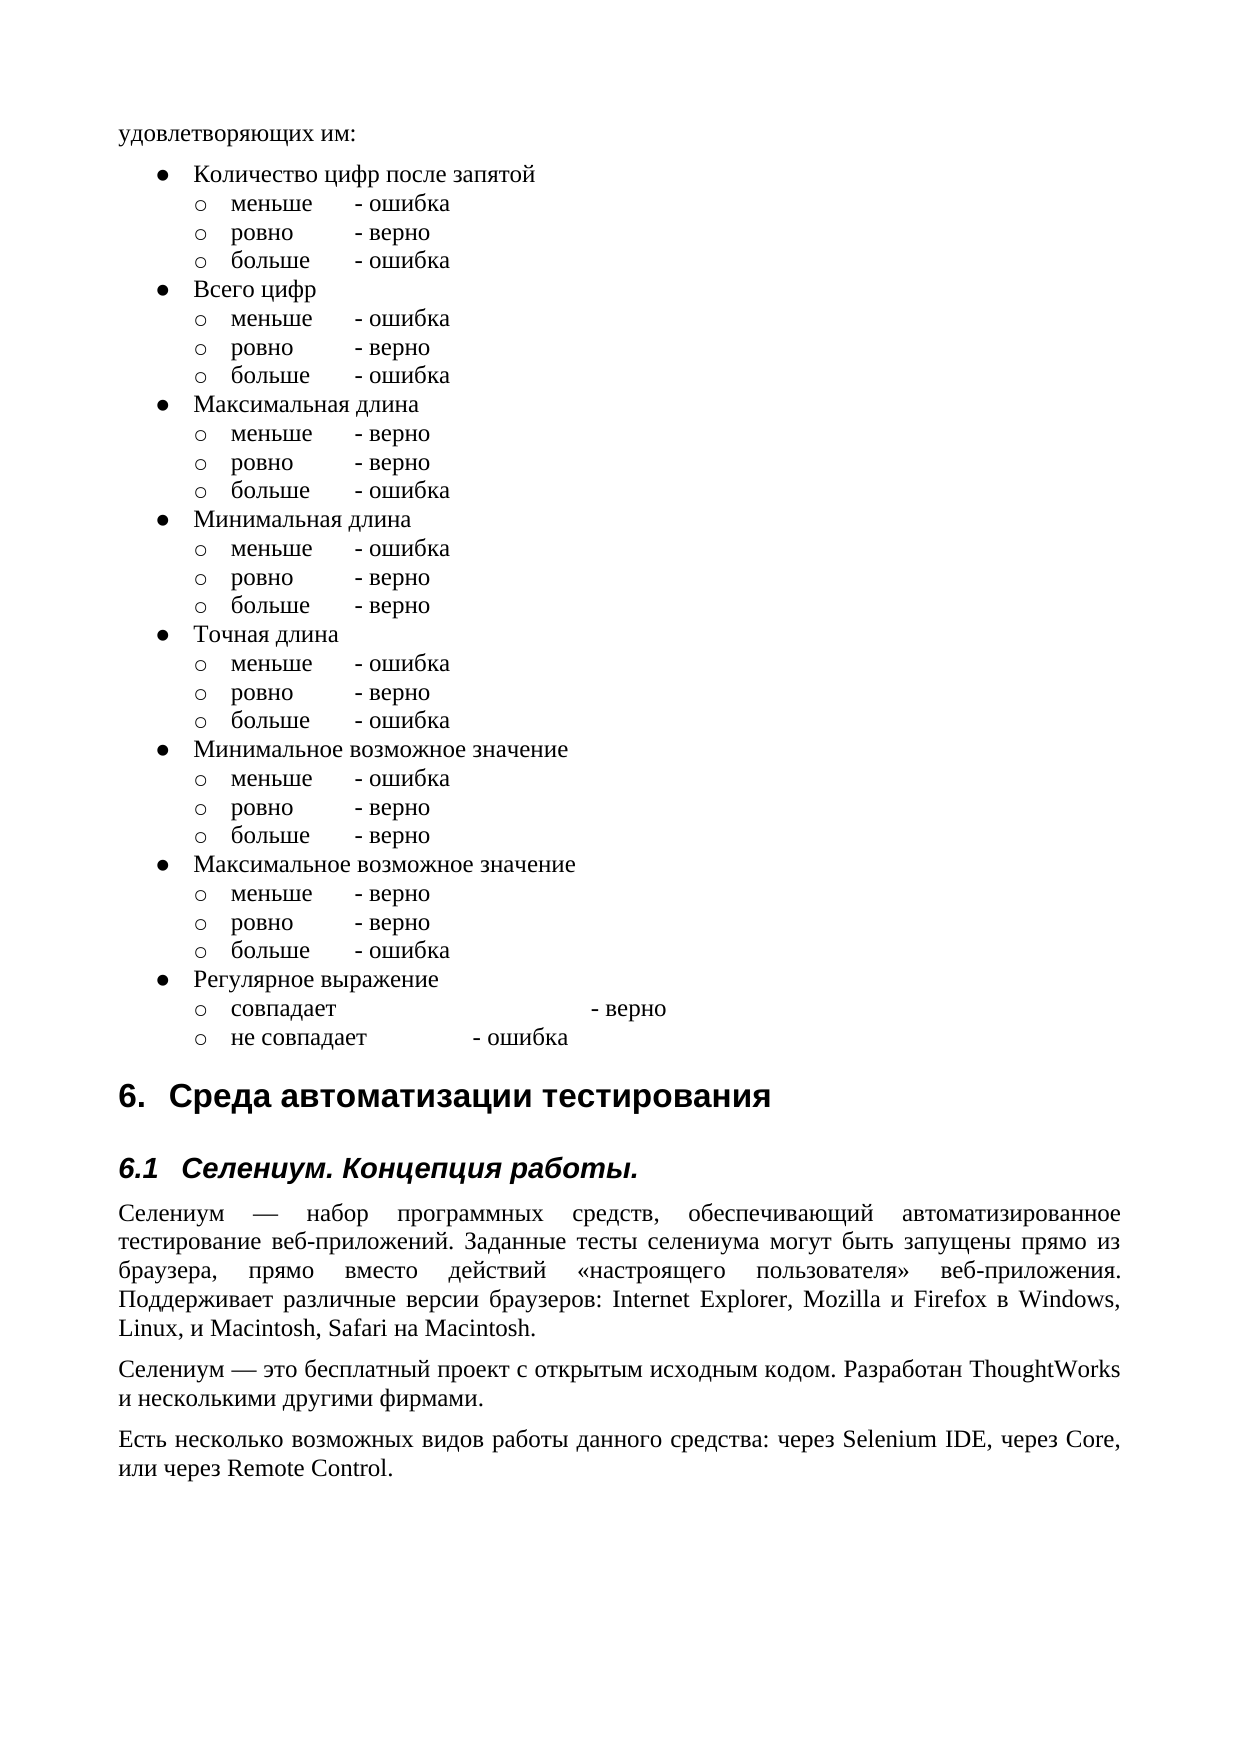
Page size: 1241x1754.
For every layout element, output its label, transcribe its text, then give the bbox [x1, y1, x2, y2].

list Минимальная длина [156, 504, 1122, 533]
list не совпадает - ошибка [193, 1022, 1122, 1051]
text Селениум — набор программных средств, обеспечивающий автоматизированное тестирование веб-приложений. Заданные тесты селениума могут быть запущены прямо из браузера, прямо вместо действий «настроящего пользователя» веб-приложения. Поддерживает различные версии браузеров: Internet Explorer, Mozilla и Firefox в Windows, Linux, и Macintosh, Safari на Macintosh. [118, 1108, 1122, 1252]
list больше - ошибка [193, 936, 1122, 964]
subtitle Селениум. Концепция работы. [118, 1079, 1122, 1108]
list Максимальная длина [156, 389, 1122, 418]
text Селениум — это бесплатный проект с открытым исходным кодом. Разработан ThoughtWorks и несколькими другими фирмами. [118, 1264, 1122, 1322]
list меньше - ошибка [193, 763, 1122, 792]
list меньше - верно [193, 418, 1122, 447]
list больше - ошибка [193, 476, 1122, 504]
list Регулярное выражение [156, 964, 1122, 993]
list меньше - верно [193, 878, 1122, 907]
text Есть несколько возможных видов работы данного средства: через Selenium IDE, через Core, или через Remote Control. [118, 1334, 1122, 1392]
text удовлетворяющих им: [118, 118, 1122, 147]
list больше - ошибка [193, 706, 1122, 734]
list Всего цифр [156, 274, 1122, 303]
list меньше - ошибка [193, 648, 1122, 677]
list меньше - ошибка [193, 188, 1122, 217]
list ровно - верно [193, 792, 1122, 821]
list ровно - верно [193, 217, 1122, 246]
list Количество цифр после запятой [156, 159, 1122, 188]
list Точная длина [156, 619, 1122, 648]
list меньше - ошибка [193, 533, 1122, 562]
list ровно - верно [193, 562, 1122, 591]
list ровно - верно [193, 907, 1122, 936]
list больше - верно [193, 591, 1122, 619]
list ровно - верно [193, 677, 1122, 706]
subtitle Среда автоматизации тестирования [118, 1051, 1122, 1079]
list совпадает - верно [193, 993, 1122, 1022]
list меньше - ошибка [193, 303, 1122, 332]
list Минимальное возможное значение [156, 734, 1122, 763]
list больше - верно [193, 821, 1122, 849]
list больше - ошибка [193, 361, 1122, 389]
list Максимальное возможное значение [156, 849, 1122, 878]
list ровно - верно [193, 447, 1122, 476]
list больше - ошибка [193, 246, 1122, 274]
list ровно - верно [193, 332, 1122, 361]
